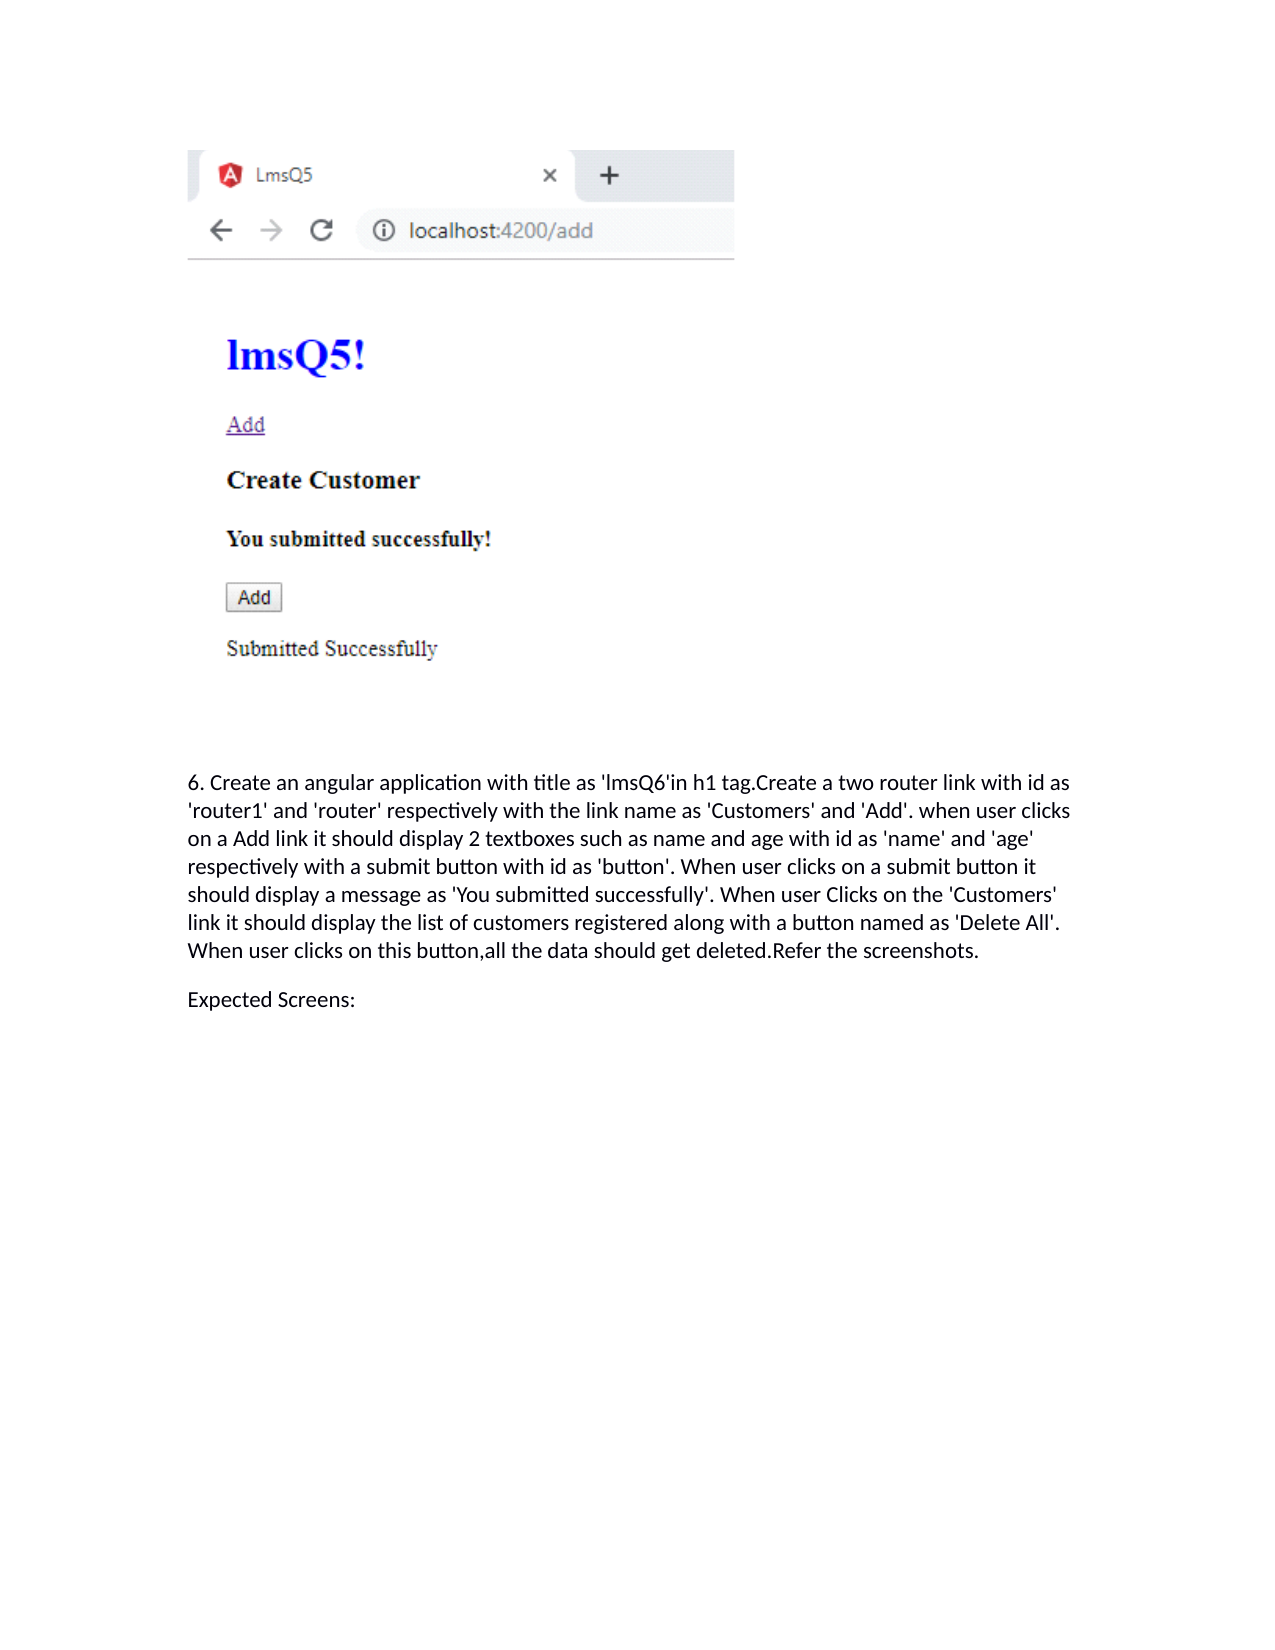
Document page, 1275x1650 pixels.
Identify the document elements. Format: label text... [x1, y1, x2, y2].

text Expected Screens: [187, 985, 1087, 1013]
text 6. Create an angular application with title as 'lmsQ6'in h1 tag.Create a two router link with id as 'router1' and 'router' respectively with the link name as 'Customers' and 'Add'. when user clicks on a Add link it should display 2 textboxes such as name and age with id as 'name' and 'age' respectively with a submit button with id as 'button'. When user clicks on a submit button it should display a message as 'You submitted successfully'. When user Clicks on the 'Customers' link it should display the list of customers registered along with a button named as 'Delete All'. When user clicks on this button,all the data should get deleted.Refer the screenshots. [187, 768, 1087, 964]
